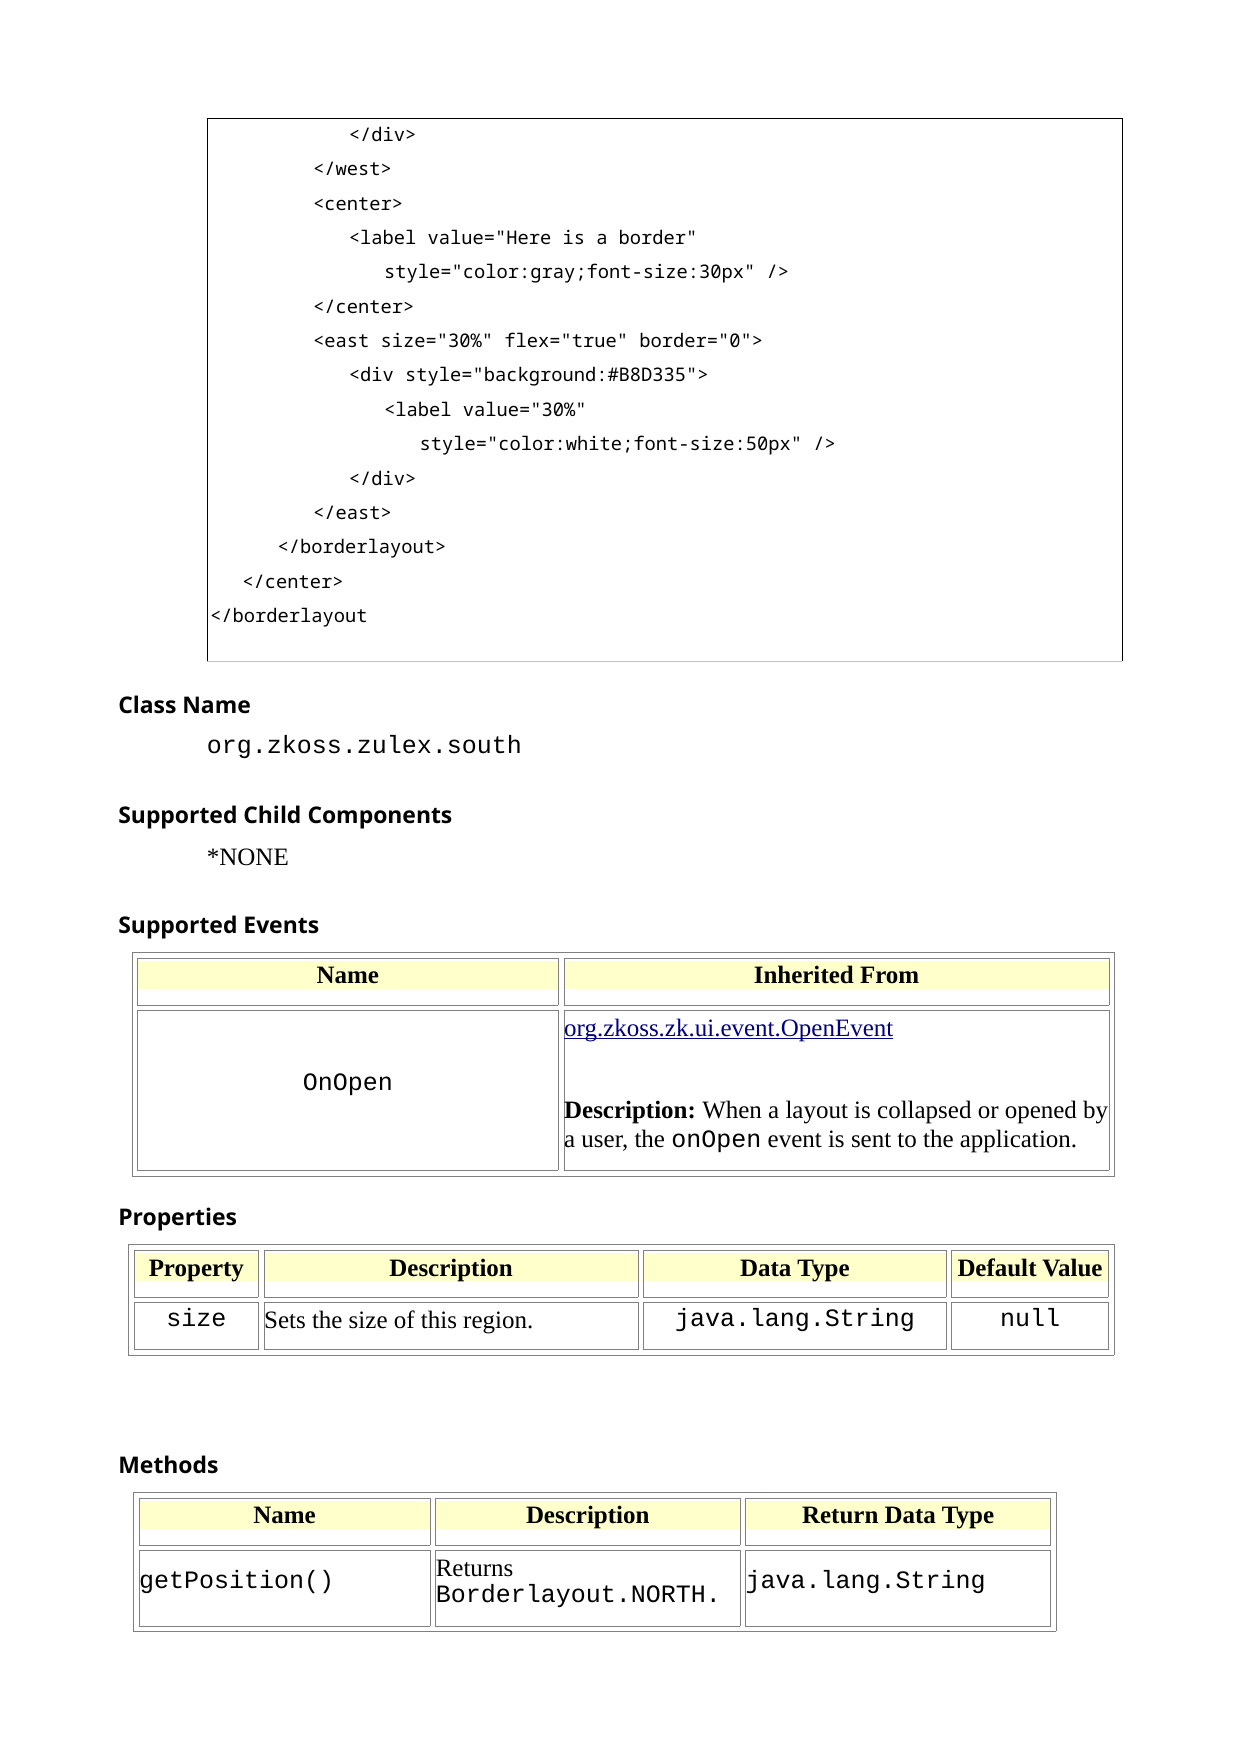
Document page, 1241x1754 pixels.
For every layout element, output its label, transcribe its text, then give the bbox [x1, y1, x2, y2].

subtitle Supported Events [118, 908, 1122, 940]
text <label value="30%" [208, 393, 1122, 422]
table_cell Sets the size of this region. [261, 1297, 641, 1349]
table_header Name [136, 1493, 433, 1545]
subtitle Class Name [118, 689, 1122, 720]
text <label value="Here is a border" [208, 221, 1122, 250]
table_cell size [131, 1297, 261, 1349]
text style="color:white;font-size:50px" /> [208, 427, 1122, 456]
table_header Return Data Type [743, 1493, 1053, 1545]
text </borderlayout [208, 599, 1122, 628]
text </center> [208, 565, 1122, 593]
text </borderlayout> [208, 531, 1122, 559]
table_cell OnOpen [134, 1005, 561, 1170]
subtitle Supported Child Components [118, 798, 1122, 830]
table_header Description [433, 1493, 742, 1545]
table_header Property [131, 1245, 261, 1297]
text </center> [208, 290, 1122, 318]
table_header Inherited From [561, 953, 1112, 1005]
text <center> [208, 187, 1122, 215]
text </div> [208, 462, 1122, 490]
table_cell Returns Borderlayout.NORTH. [433, 1545, 742, 1626]
table_header Default Value [949, 1245, 1111, 1297]
subtitle Properties [118, 1201, 1122, 1232]
text *NONE [207, 842, 1122, 871]
table_cell java.lang.String [743, 1545, 1053, 1626]
subtitle Methods [118, 1448, 1122, 1480]
table_header Description [261, 1245, 641, 1297]
table_header Name [134, 953, 561, 1005]
text </west> [208, 152, 1122, 181]
table_cell java.lang.String [641, 1297, 948, 1349]
table_cell null [949, 1297, 1111, 1349]
text style="color:gray;font-size:30px" /> [208, 256, 1122, 284]
text org.zkoss.zulex.south [207, 733, 1122, 761]
table_cell getPosition() [136, 1545, 433, 1626]
text </div> [208, 119, 1122, 147]
table_cell org.zkoss.zk.ui.event.OpenEvent Description: When a layout is collapsed or opened by a user, the onOpen event is sent to the application. [561, 1005, 1112, 1170]
table_header Data Type [641, 1245, 948, 1297]
text <east size="30%" flex="true" border="0"> [208, 324, 1122, 353]
text </east> [208, 496, 1122, 525]
text <div style="background:#B8D335"> [208, 359, 1122, 387]
